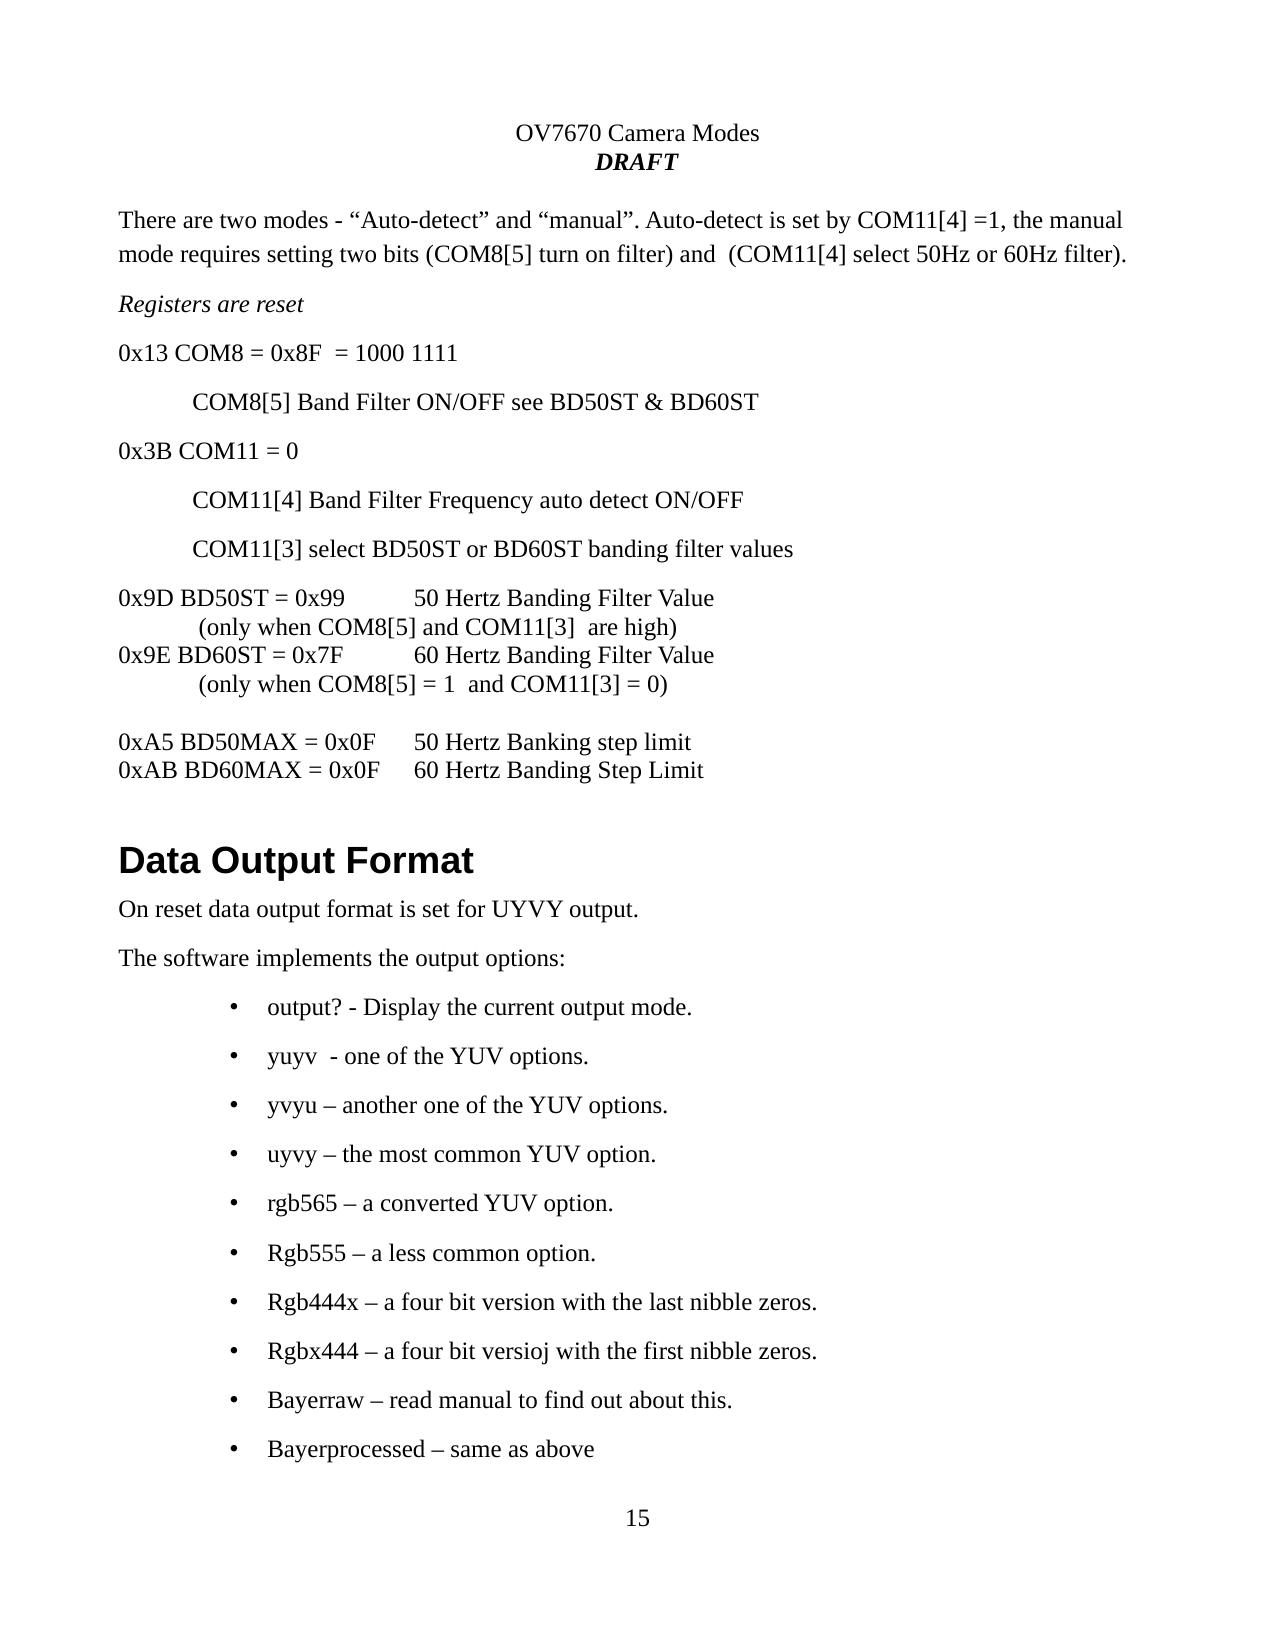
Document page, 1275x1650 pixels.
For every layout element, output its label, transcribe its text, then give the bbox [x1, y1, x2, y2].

list output? - Display the current output mode. [229, 992, 1157, 1021]
text Registers are reset [118, 289, 1157, 317]
text 0xAB BD60MAX = 0x0F 60 Hertz Banding Step Limit [118, 756, 1157, 784]
text The software implements the output options: [118, 943, 1157, 972]
text 0x9E BD60ST = 0x7F 60 Hertz Banding Filter Value [118, 641, 1157, 669]
text 0x9D BD50ST = 0x99 50 Hertz Banding Filter Value [118, 583, 1157, 612]
list Rgb555 – a less common option. [229, 1238, 1157, 1266]
list Bayerraw – read manual to find out about this. [229, 1385, 1157, 1413]
list yvyu – another one of the YUV options. [229, 1090, 1157, 1119]
text There are two modes - “Auto-detect” and “manual”. Auto-detect is set by COM11[4] =1, the manual mode requires setting two bits (COM8[5] turn on filter) and (COM11[4] select 50Hz or 60Hz filter). [118, 205, 1157, 268]
text (only when COM8[5] = 1 and COM11[3] = 0) [118, 669, 1157, 698]
list uyvy – the most common YUV option. [229, 1139, 1157, 1168]
text COM8[5] Band Filter ON/OFF see BD50ST & BD60ST [118, 387, 1157, 416]
subtitle Data Output Format [118, 838, 1157, 882]
text 0x3B COM11 = 0 [118, 436, 1157, 464]
list rgb565 – a converted YUV option. [229, 1188, 1157, 1217]
text 0xA5 BD50MAX = 0x0F 50 Hertz Banking step limit [118, 727, 1157, 756]
text On reset data output format is set for UYVY output. [118, 894, 1157, 923]
text (only when COM8[5] and COM11[3] are high) [118, 612, 1157, 641]
list Rgb444x – a four bit version with the last nibble zeros. [229, 1287, 1157, 1315]
text COM11[4] Band Filter Frequency auto detect ON/OFF [118, 485, 1157, 514]
list yuyv - one of the YUV options. [229, 1041, 1157, 1070]
list Bayerprocessed – same as above [229, 1434, 1157, 1463]
text 0x13 COM8 = 0x8F = 1000 1111 [118, 338, 1157, 366]
list Rgbx444 – a four bit versioj with the first nibble zeros. [229, 1336, 1157, 1364]
text COM11[3] select BD50ST or BD60ST banding filter values [118, 534, 1157, 563]
